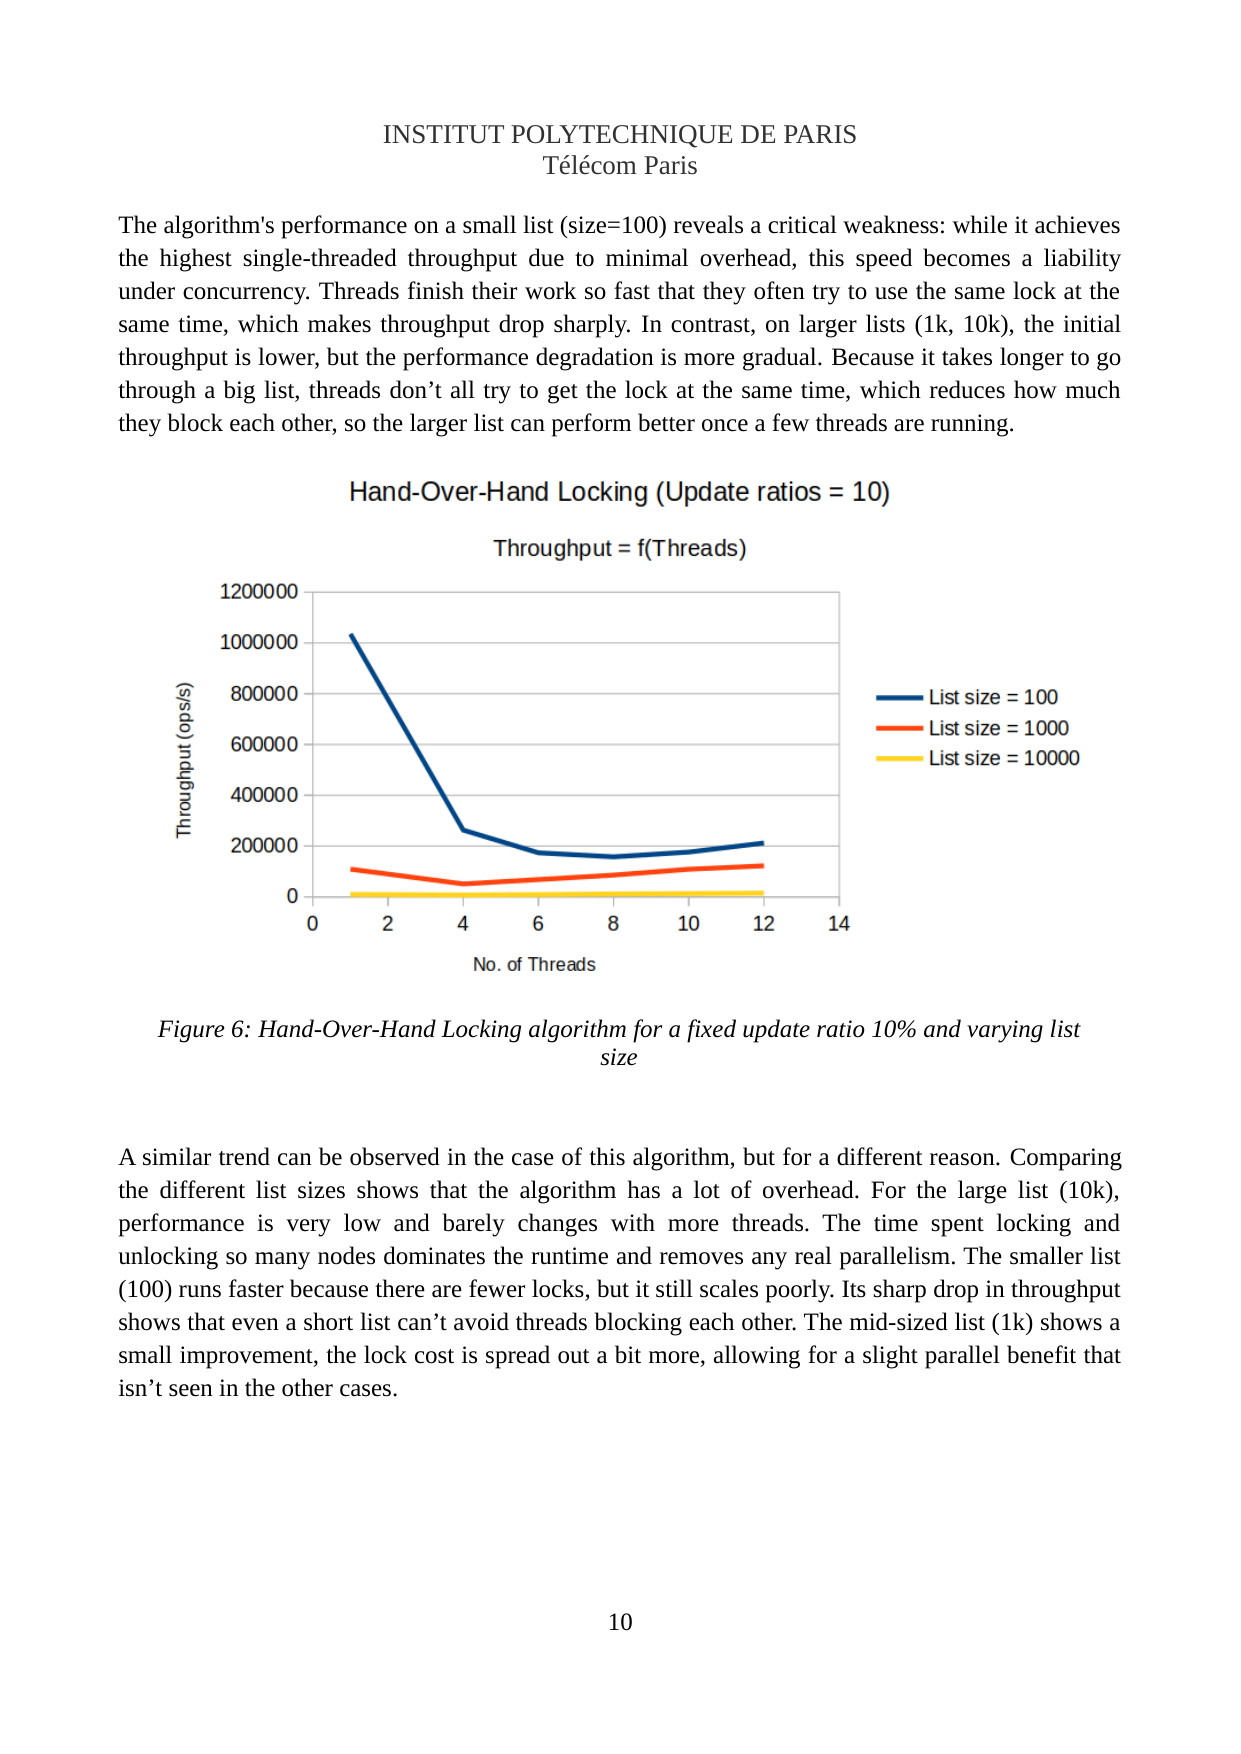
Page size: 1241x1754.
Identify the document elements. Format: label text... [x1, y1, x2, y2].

text The algorithm's performance on a small list (size=100) reveals a critical weakness: while it achieves the highest single-threaded throughput due to minimal overhead, this speed becomes a liability under concurrency. Threads finish their work so fast that they often try to use the same lock at the same time, which makes throughput drop sharply. In contrast, on larger lists (1k, 10k), the initial throughput is lower, but the performance degradation is more gradual. Because it takes longer to go through a big list, threads don’t all try to get the lock at the same time, which reduces how much they block each other, so the larger list can perform better once a few threads are running. [118, 210, 1122, 437]
picture [147, 455, 1093, 1002]
text A similar trend can be observed in the case of this algorithm, but for a different reason. Comparing the different list sizes shows that the algorithm has a lot of overhead. For the large list (10k), performance is very low and barely changes with more threads. The time spent locking and unlocking so many nodes dominates the runtime and removes any real parallelism. The smaller list (100) runs faster because there are fewer locks, but it still scales poorly. Its sharp drop in throughput shows that even a short list can’t avoid threads blocking each other. The mid-sized list (1k) shows a small improvement, the lock cost is spread out a bit more, allowing for a slight parallel benefit that isn’t seen in the other cases. [118, 1142, 1122, 1402]
text Figure 6: Hand-Over-Hand Locking algorithm for a fixed update ratio 10% and varying list size [148, 1002, 1092, 1071]
